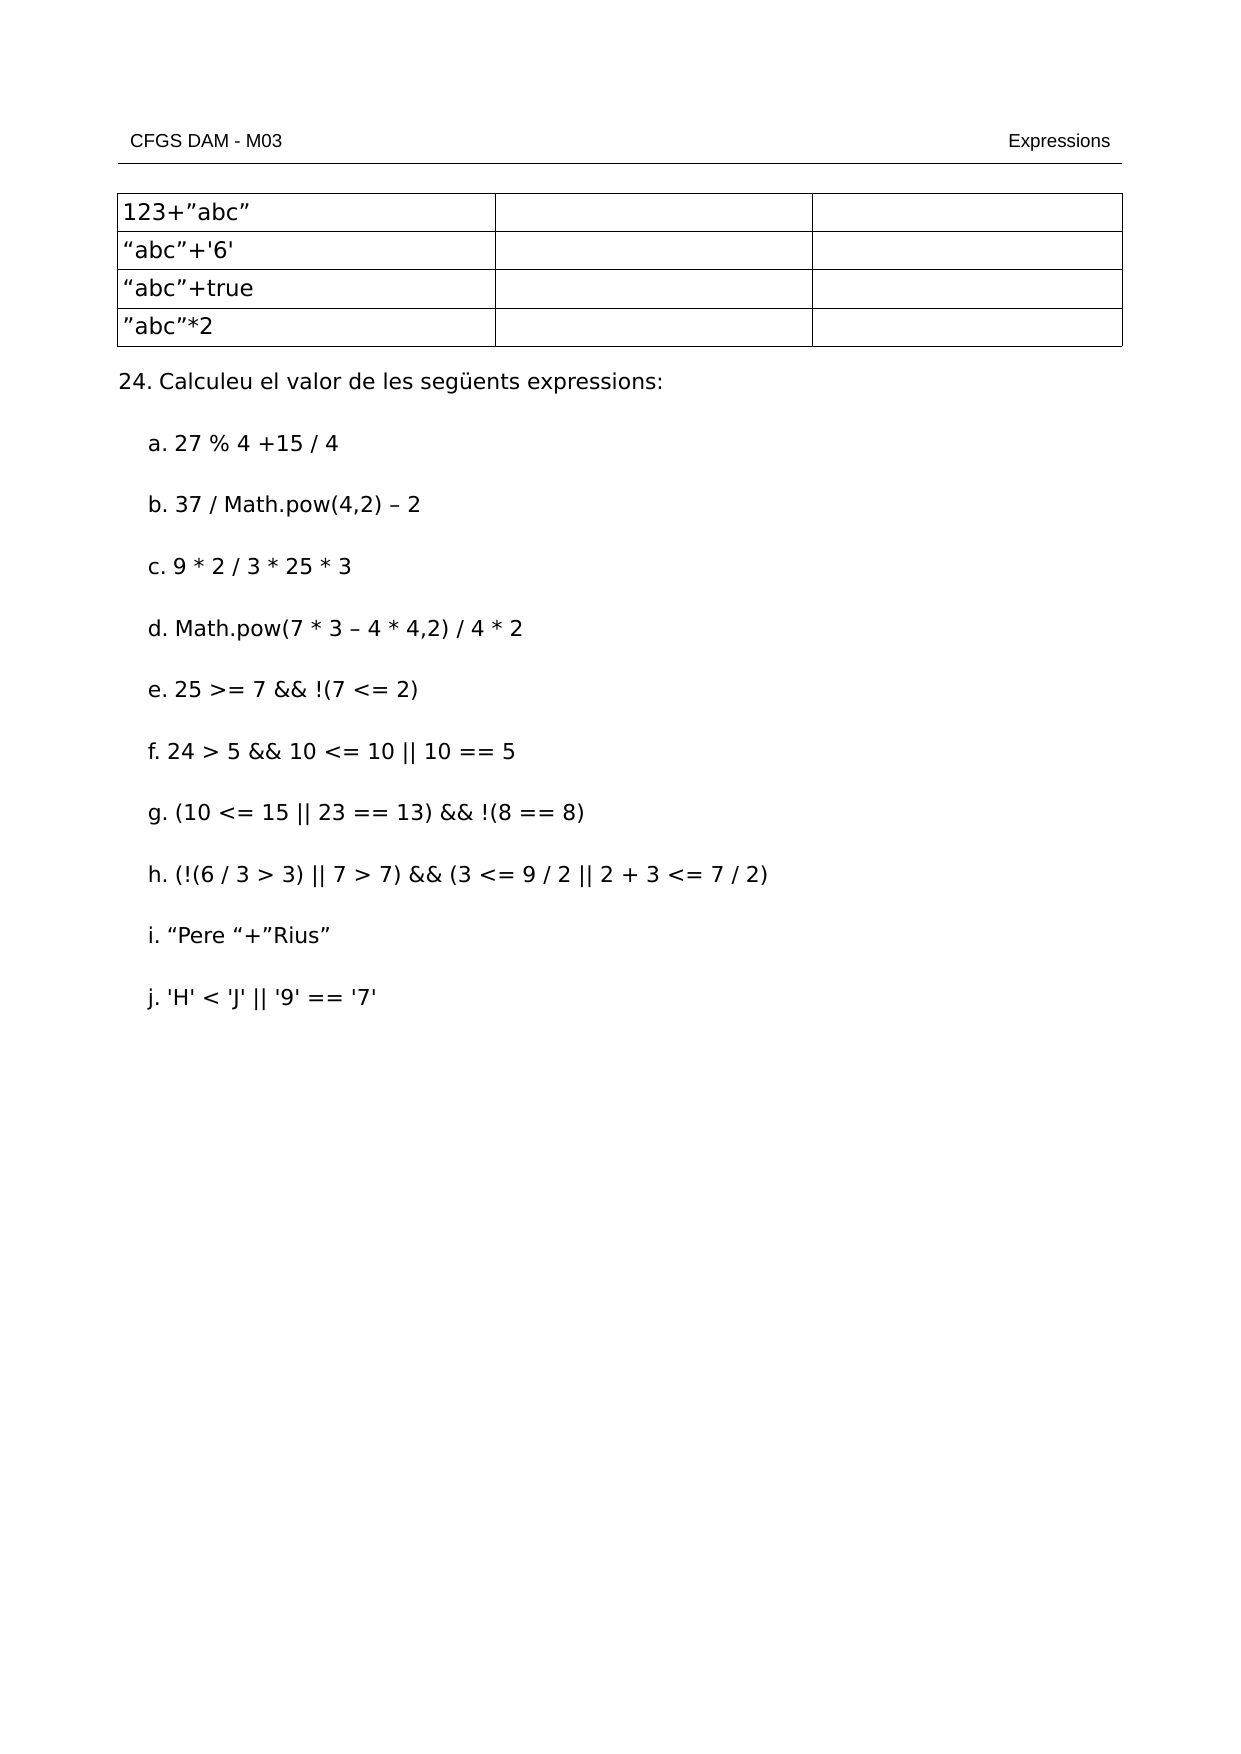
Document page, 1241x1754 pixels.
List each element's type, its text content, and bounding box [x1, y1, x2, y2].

list 27 % 4 +15 / 4 [118, 431, 1122, 457]
list Math.pow(7 * 3 – 4 * 4,2) / 4 * 2 [118, 616, 1122, 641]
list 25 >= 7 && !(7 <= 2) [118, 677, 1122, 703]
table_cell [813, 194, 1122, 231]
list 24 > 5 && 10 <= 10 || 10 == 5 [118, 739, 1122, 764]
table_cell ”abc”*2 [118, 309, 495, 346]
list 'H' < 'J' || '9' == '7' [118, 985, 1122, 1011]
table_cell [496, 270, 812, 307]
table_cell “abc”+true [118, 270, 495, 307]
table_cell [496, 232, 812, 269]
table_cell [813, 232, 1122, 269]
list Calculeu el valor de les següents expressions: [118, 369, 1122, 395]
table_cell [496, 309, 812, 346]
list “Pere “+”Rius” [118, 923, 1122, 949]
table_cell 123+”abc” [118, 194, 495, 231]
list (10 <= 15 || 23 == 13) && !(8 == 8) [118, 800, 1122, 826]
table_cell [813, 309, 1122, 346]
table_cell [496, 194, 812, 231]
table_cell “abc”+'6' [118, 232, 495, 269]
list (!(6 / 3 > 3) || 7 > 7) && (3 <= 9 / 2 || 2 + 3 <= 7 / 2) [118, 862, 1122, 887]
table_cell [813, 270, 1122, 307]
list 9 * 2 / 3 * 25 * 3 [118, 554, 1122, 580]
list 37 / Math.pow(4,2) – 2 [118, 493, 1122, 518]
